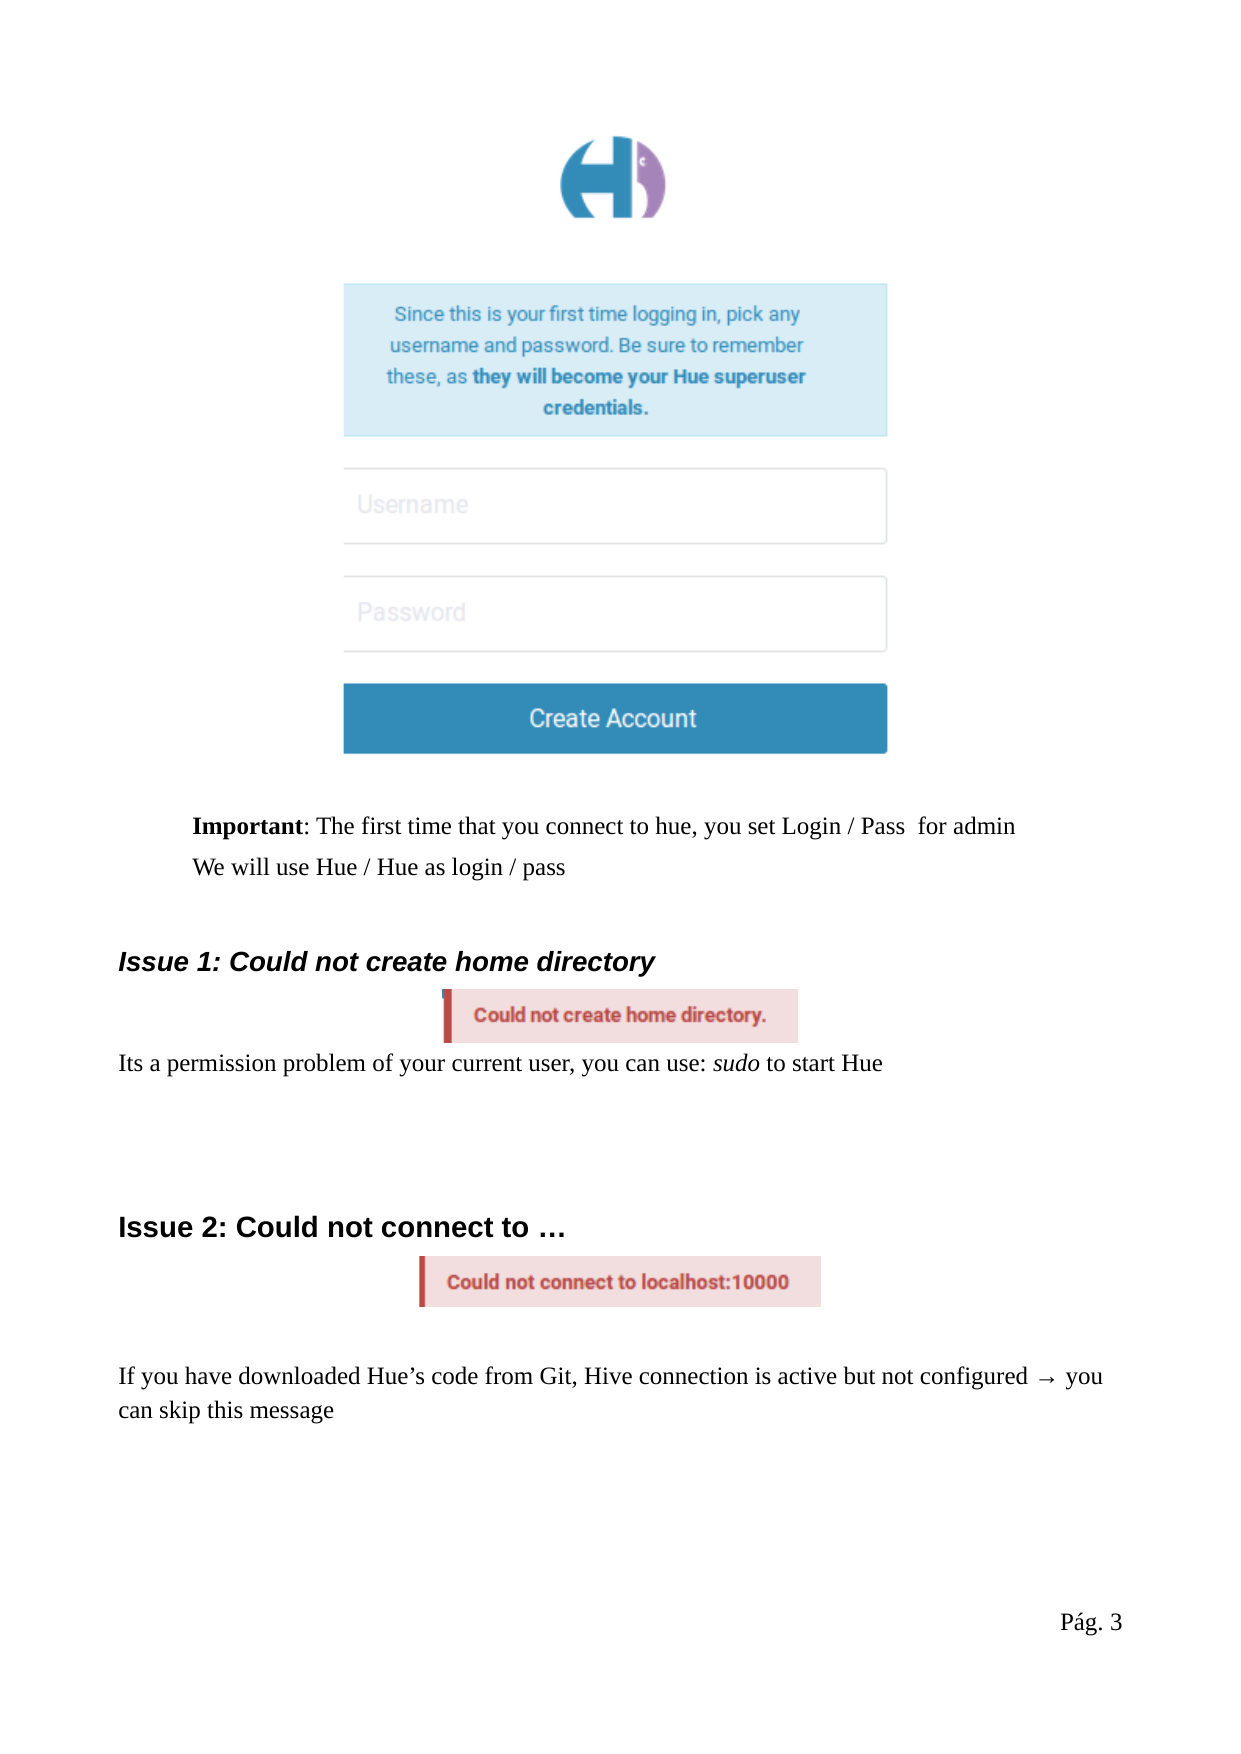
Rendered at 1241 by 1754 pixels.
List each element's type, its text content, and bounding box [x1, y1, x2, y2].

picture [419, 1256, 821, 1307]
picture [343, 118, 897, 765]
text Its a permission problem of your current user, you can use: sudo to start Hue [118, 989, 1122, 1077]
subtitle Issue 2: Could not connect to … [118, 1210, 1122, 1244]
picture [442, 989, 799, 1043]
text We will use Hue / Hue as login / pass [118, 852, 1122, 880]
subtitle Issue 1: Could not create home directory [118, 945, 1122, 977]
text If you have downloaded Hue’s code from Git, Hive connection is active but not configured → you can skip this message [118, 1361, 1122, 1424]
text Important: The first time that you connect to hue, you set Login / Pass for admin [118, 811, 1122, 840]
